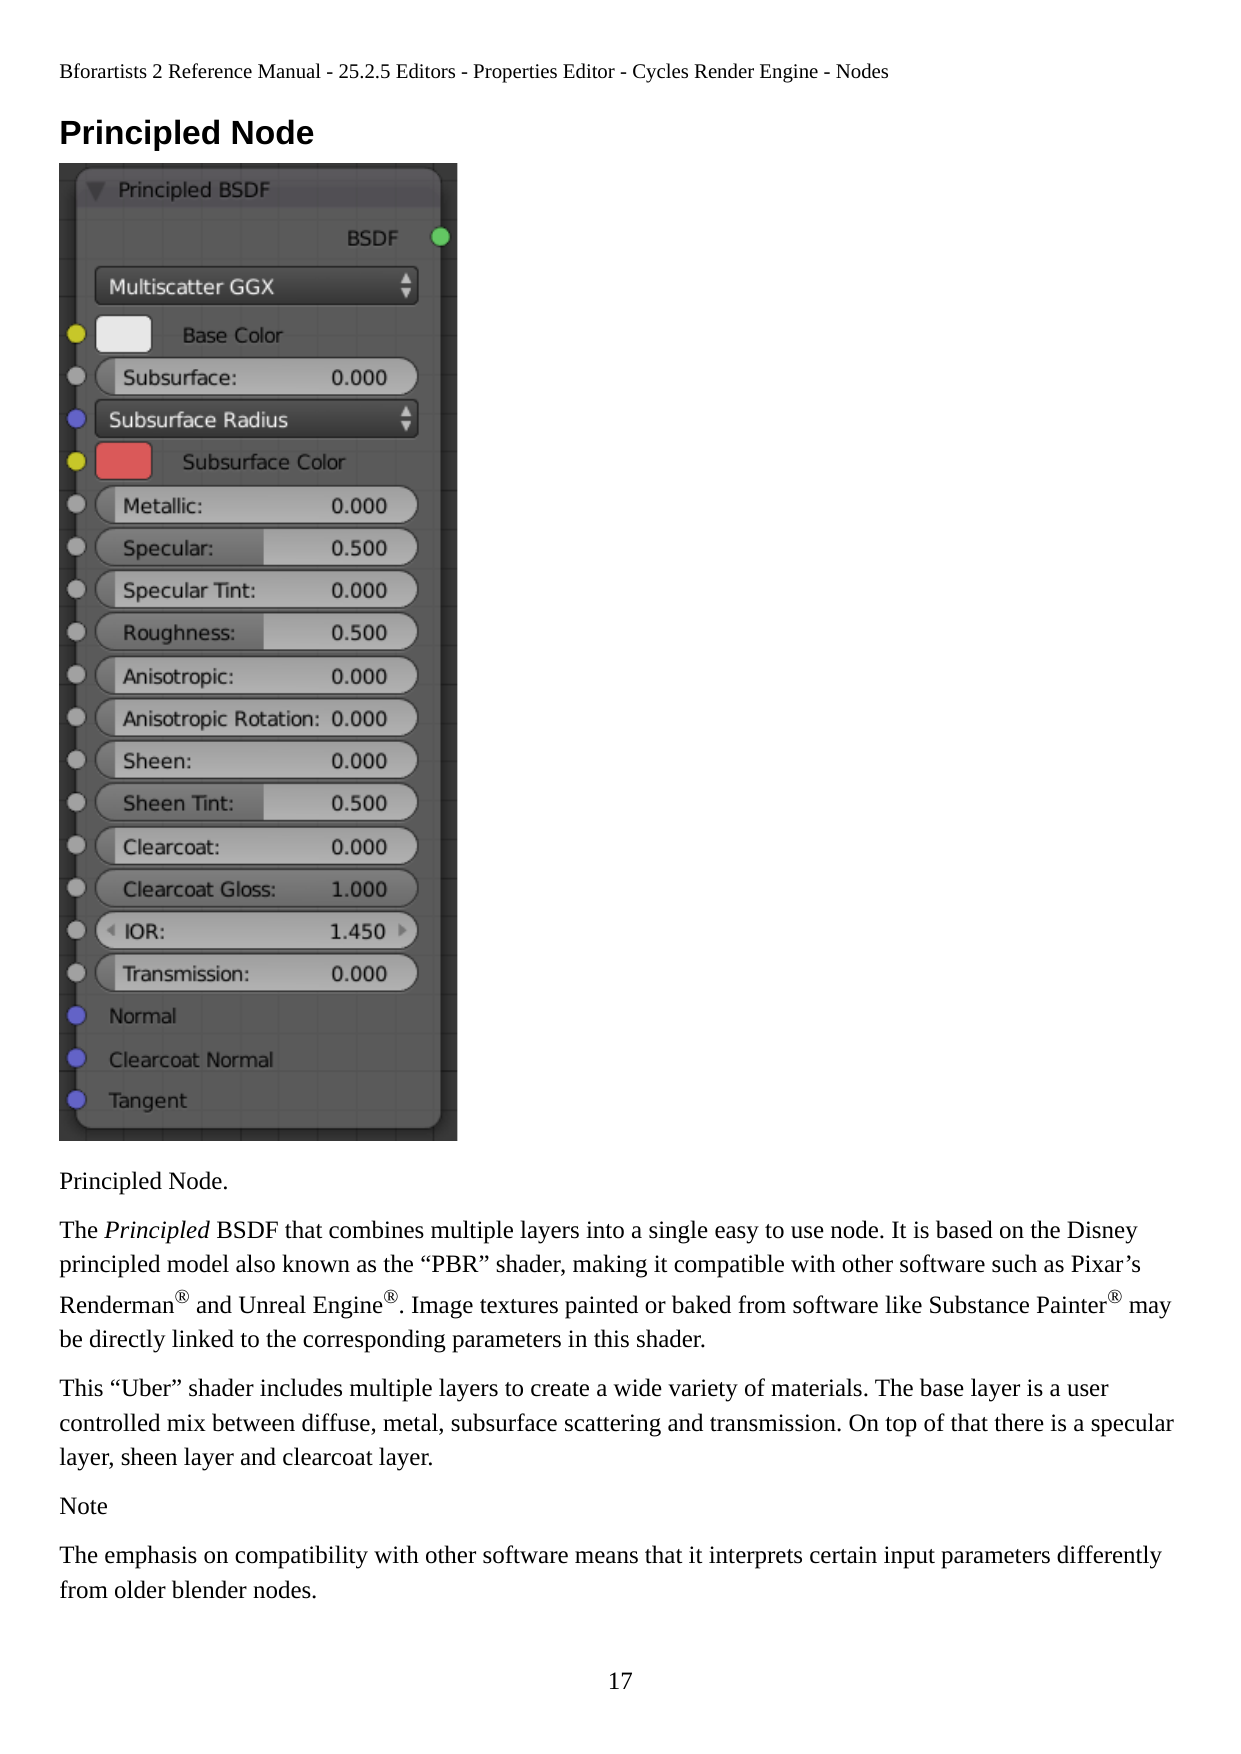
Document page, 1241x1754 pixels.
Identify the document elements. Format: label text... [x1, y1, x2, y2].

text Principled Node. [59, 1166, 1181, 1195]
text The emphasis on compatibility with other software means that it interprets certain input parameters differently from older blender nodes. [59, 1540, 1181, 1604]
text The Principled BSDF that combines multiple layers into a single easy to use node. It is based on the Disney principled model also known as the “PBR” shader, making it compatible with other software such as Pixar’s Renderman® and Unreal Engine®. Image textures painted or baked from software like Substance Painter® may be directly linked to the corresponding parameters in this shader. [59, 1215, 1181, 1353]
text This “Uber” shader includes multiple layers to create a wide variety of materials. The base layer is a user controlled mix between diffuse, metal, subsurface scattering and transmission. On top of that there is a specular layer, sheen layer and clearcoat layer. [59, 1373, 1181, 1471]
text Note [59, 1491, 1181, 1520]
picture [59, 163, 458, 1141]
subtitle Principled Node [59, 113, 1181, 151]
